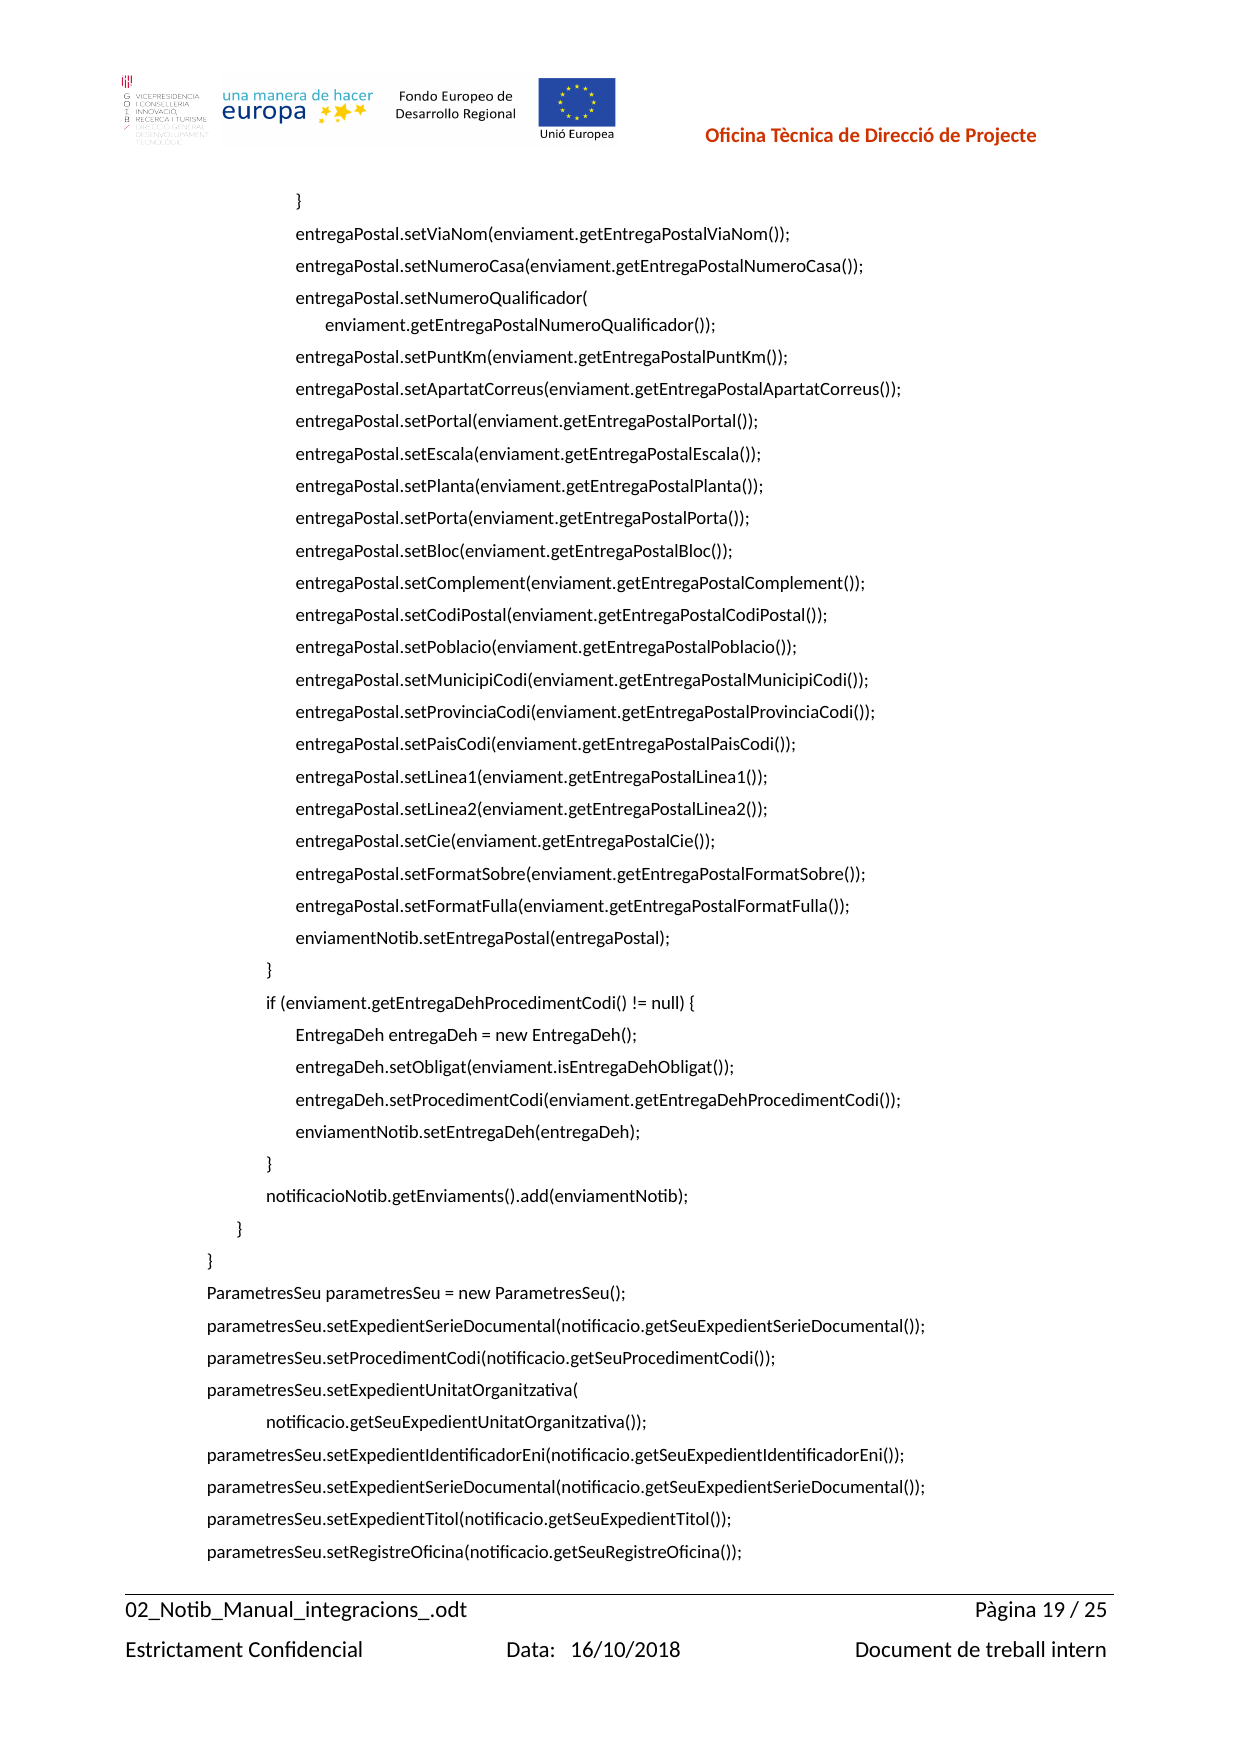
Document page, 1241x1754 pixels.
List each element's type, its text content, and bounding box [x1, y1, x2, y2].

text if (enviament.getEntregaDehProcedimentCodi() != null) { [118, 991, 1122, 1014]
text entregaPostal.setPlanta(enviament.getEntregaPostalPlanta()); [118, 474, 1122, 497]
text entregaPostal.setLinea1(enviament.getEntregaPostalLinea1()); [118, 765, 1122, 788]
text entregaPostal.setFormatFulla(enviament.getEntregaPostalFormatFulla()); [118, 894, 1122, 917]
text entregaPostal.setPortal(enviament.getEntregaPostalPortal()); [118, 409, 1122, 432]
text entregaPostal.setNumeroQualificador( enviament.getEntregaPostalNumeroQualificador()); [118, 286, 1122, 336]
text parametresSeu.setExpedientUnitatOrganitzativa( [118, 1378, 1122, 1401]
text entregaPostal.setPorta(enviament.getEntregaPostalPorta()); [118, 506, 1122, 529]
text entregaPostal.setFormatSobre(enviament.getEntregaPostalFormatSobre()); [118, 862, 1122, 884]
text parametresSeu.setRegistreOficina(notificacio.getSeuRegistreOficina()); [118, 1540, 1122, 1563]
text entregaPostal.setApartatCorreus(enviament.getEntregaPostalApartatCorreus()); [118, 377, 1122, 400]
text ParametresSeu parametresSeu = new ParametresSeu(); [118, 1281, 1122, 1304]
text notificacio.getSeuExpedientUnitatOrganitzativa()); [118, 1411, 1122, 1433]
text entregaPostal.setCodiPostal(enviament.getEntregaPostalCodiPostal()); [118, 603, 1122, 626]
text parametresSeu.setExpedientTitol(notificacio.getSeuExpedientTitol()); [118, 1507, 1122, 1530]
text entregaPostal.setPaisCodi(enviament.getEntregaPostalPaisCodi()); [118, 732, 1122, 755]
text } [118, 189, 1122, 212]
picture [118, 73, 213, 147]
text parametresSeu.setExpedientSerieDocumental(notificacio.getSeuExpedientSerieDocumental()); [118, 1314, 1122, 1337]
text entregaPostal.setLinea2(enviament.getEntregaPostalLinea2()); [118, 797, 1122, 820]
text } [118, 1152, 1122, 1175]
text entregaPostal.setPuntKm(enviament.getEntregaPostalPuntKm()); [118, 345, 1122, 368]
picture [219, 73, 621, 147]
text entregaPostal.setPoblacio(enviament.getEntregaPostalPoblacio()); [118, 636, 1122, 658]
text } [118, 1217, 1122, 1240]
text entregaPostal.setMunicipiCodi(enviament.getEntregaPostalMunicipiCodi()); [118, 668, 1122, 691]
text entregaDeh.setObligat(enviament.isEntregaDehObligat()); [118, 1055, 1122, 1078]
text entregaPostal.setBloc(enviament.getEntregaPostalBloc()); [118, 539, 1122, 562]
text notificacioNotib.getEnviaments().add(enviamentNotib); [118, 1184, 1122, 1207]
text entregaPostal.setNumeroCasa(enviament.getEntregaPostalNumeroCasa()); [118, 254, 1122, 277]
text parametresSeu.setExpedientSerieDocumental(notificacio.getSeuExpedientSerieDocumental()); [118, 1475, 1122, 1498]
text enviamentNotib.setEntregaPostal(entregaPostal); [118, 926, 1122, 949]
text entregaPostal.setViaNom(enviament.getEntregaPostalViaNom()); [118, 222, 1122, 245]
text entregaPostal.setEscala(enviament.getEntregaPostalEscala()); [118, 442, 1122, 465]
text entregaPostal.setComplement(enviament.getEntregaPostalComplement()); [118, 571, 1122, 594]
text entregaPostal.setProvinciaCodi(enviament.getEntregaPostalProvinciaCodi()); [118, 700, 1122, 723]
text } [118, 1249, 1122, 1272]
text entregaDeh.setProcedimentCodi(enviament.getEntregaDehProcedimentCodi()); [118, 1088, 1122, 1111]
text entregaPostal.setCie(enviament.getEntregaPostalCie()); [118, 829, 1122, 852]
text parametresSeu.setExpedientIdentificadorEni(notificacio.getSeuExpedientIdentificadorEni()); [118, 1443, 1122, 1466]
text enviamentNotib.setEntregaDeh(entregaDeh); [118, 1120, 1122, 1143]
text EntregaDeh entregaDeh = new EntregaDeh(); [118, 1023, 1122, 1046]
text parametresSeu.setProcedimentCodi(notificacio.getSeuProcedimentCodi()); [118, 1346, 1122, 1369]
text } [118, 958, 1122, 981]
